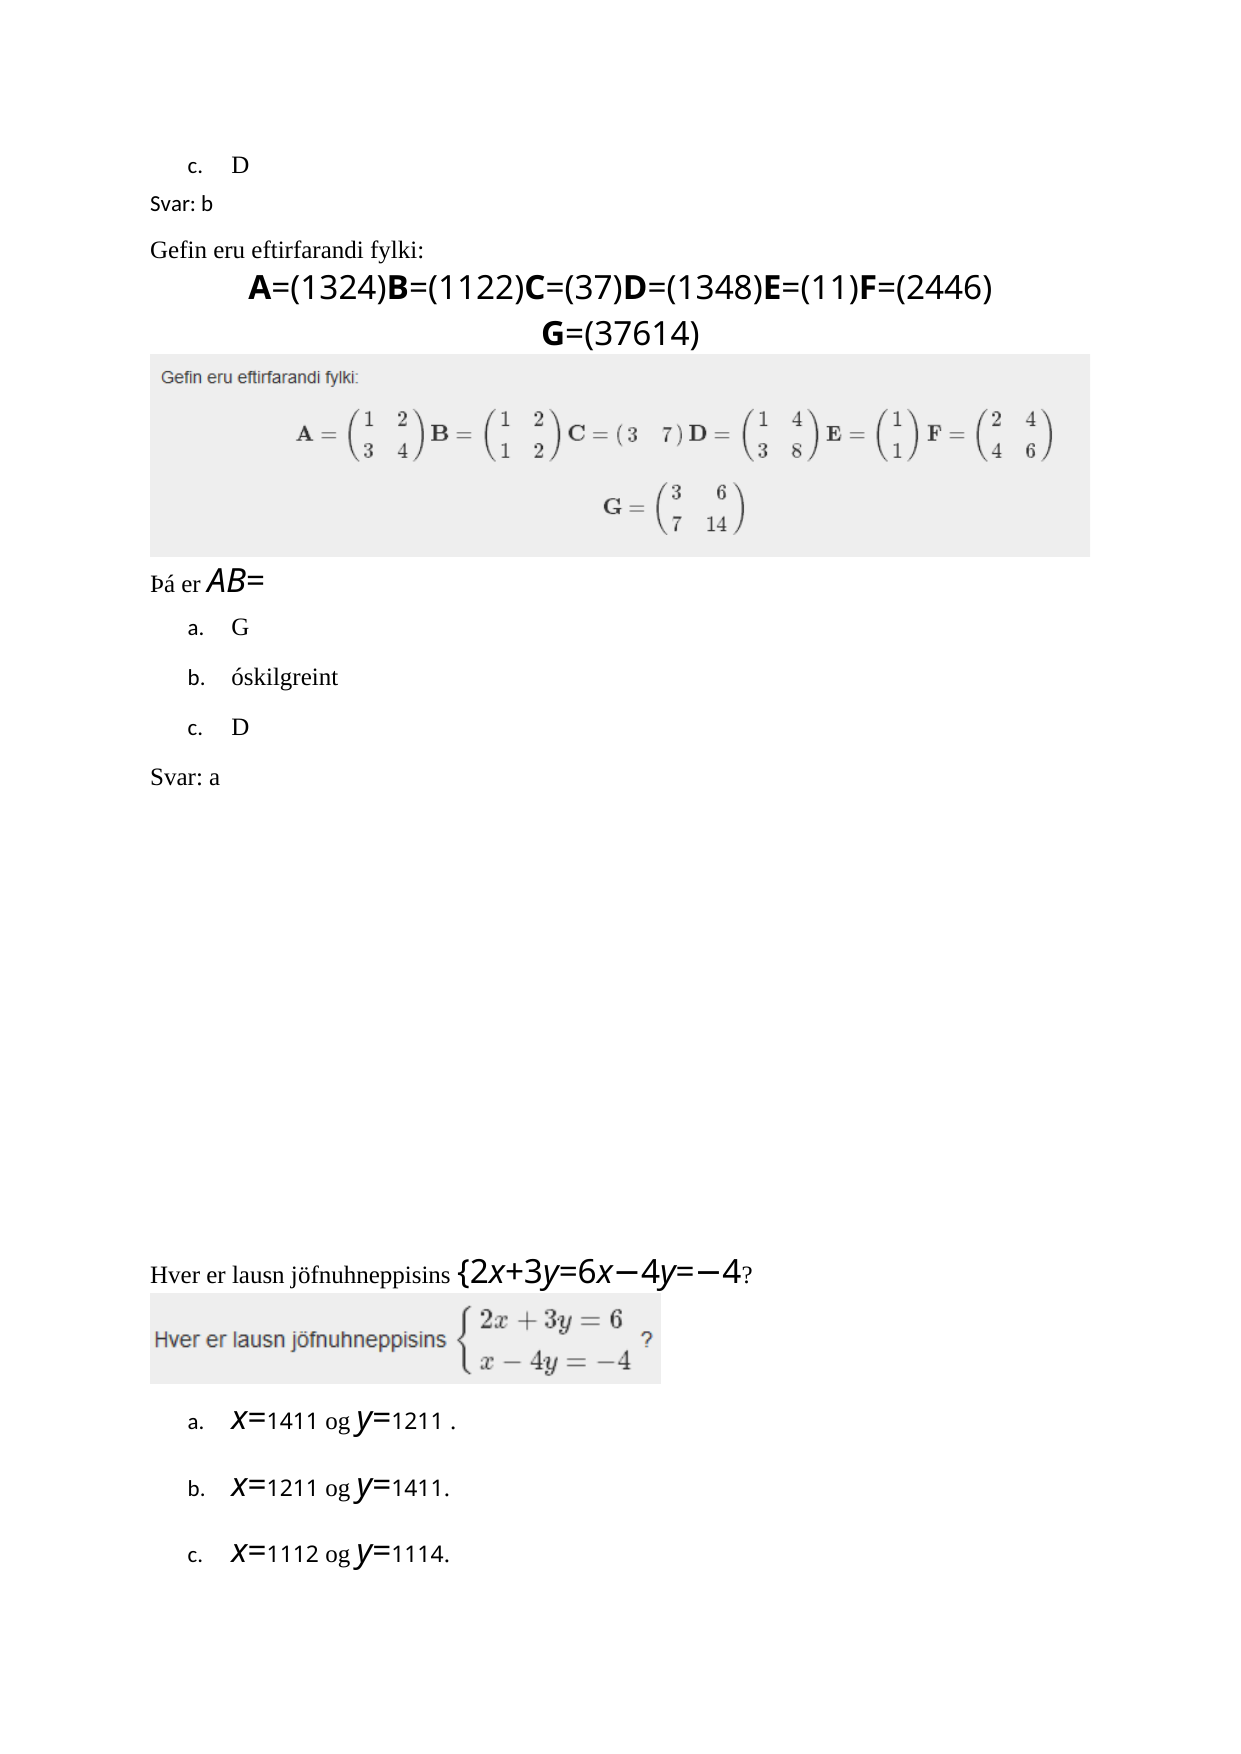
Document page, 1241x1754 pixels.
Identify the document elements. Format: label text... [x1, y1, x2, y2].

text Þá er AB= [150, 557, 1090, 602]
text G=(37614) [150, 309, 1090, 354]
text Gefin eru eftirfarandi fylki: [150, 235, 1090, 264]
text Svar: a [150, 762, 1090, 791]
list D [187, 150, 1090, 179]
list G [187, 612, 1090, 642]
text A=(1324)B=(1122)C=(37)D=(1348)E=(11)F=(2446) [150, 264, 1090, 309]
text Hver er lausn jöfnuhneppisins {2x+3y=6x−4y=−4? [150, 1248, 1090, 1293]
list D [187, 712, 1090, 741]
text Svar: b [150, 189, 1090, 217]
list x=1211 og y=1411. [187, 1460, 1090, 1506]
list óskilgreint [187, 662, 1090, 691]
list x=1411 og y=1211 . [187, 1394, 1090, 1439]
list x=1112 og y=1114. [187, 1527, 1090, 1572]
